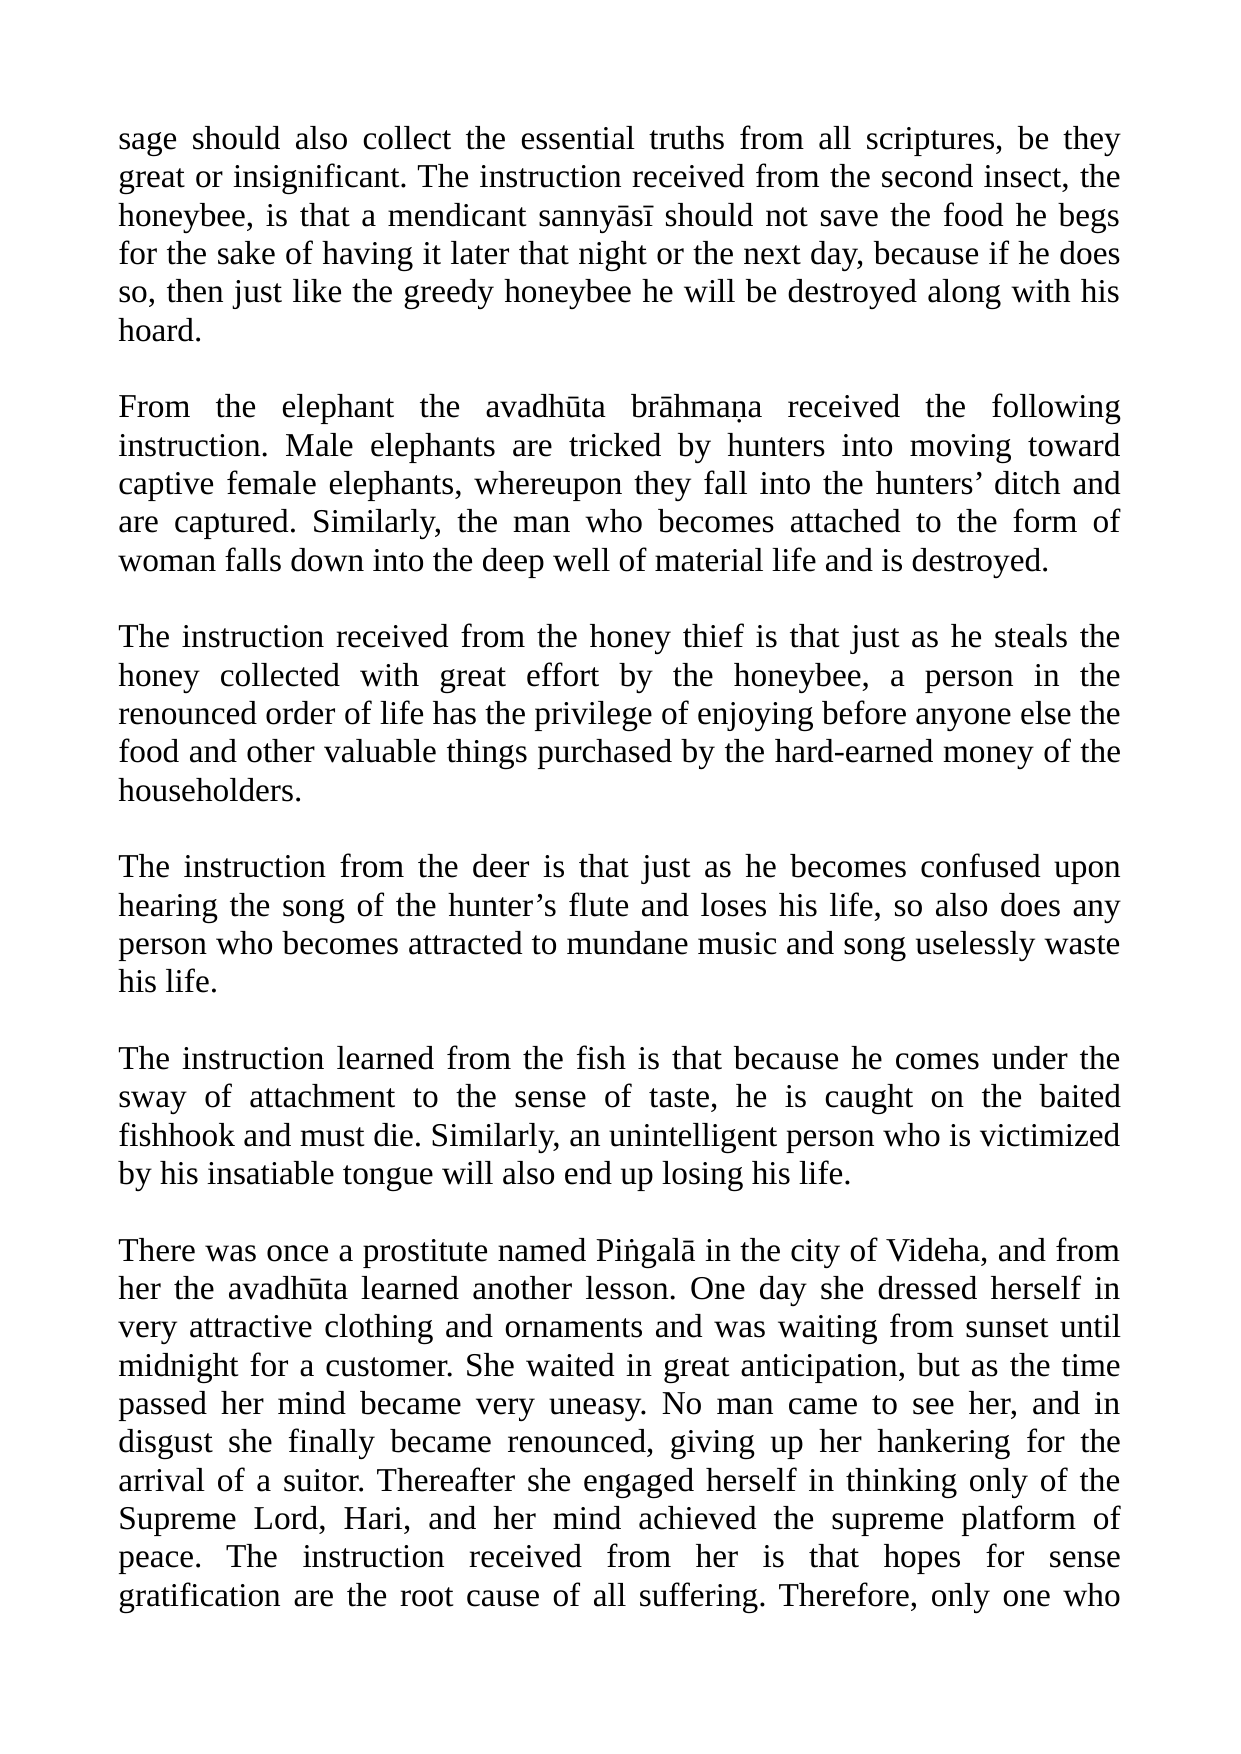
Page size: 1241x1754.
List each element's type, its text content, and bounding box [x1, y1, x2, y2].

text The instruction from the deer is that just as he becomes confused upon hearing the song of the hunter’s flute and loses his life, so also does any person who becomes attracted to mundane music and song uselessly waste his life. [118, 846, 1122, 1000]
text The instruction received from the honey thief is that just as he steals the honey collected with great effort by the honeybee, a person in the renounced order of life has the privilege of enjoying before anyone else the food and other valuable things purchased by the hard-earned money of the householders. [118, 616, 1122, 808]
text There was once a prostitute named Piṅgalā in the city of Videha, and from her the avadhūta learned another lesson. One day she dressed herself in very attractive clothing and ornaments and was waiting from sunset until midnight for a customer. She waited in great anticipation, but as the time passed her mind became very uneasy. No man came to see her, and in disgust she finally became renounced, giving up her hankering for the arrival of a suitor. Thereafter she engaged herself in thinking only of the Supreme Lord, Hari, and her mind achieved the supreme platform of peace. The instruction received from her is that hopes for sense gratification are the root cause of all suffering. Therefore, only one who [118, 1230, 1122, 1613]
text The instruction learned from the fish is that because he comes under the sway of attachment to the sense of taste, he is caught on the baited fishhook and must die. Similarly, an unintelligent person who is victimized by his insatiable tongue will also end up losing his life. [118, 1038, 1122, 1191]
text sage should also collect the essential truths from all scriptures, be they great or insignificant. The instruction received from the second insect, the honeybee, is that a mendicant sannyāsī should not save the food he begs for the sake of having it later that night or the next day, because if he does so, then just like the greedy honeybee he will be destroyed along with his hoard. [118, 118, 1122, 348]
text From the elephant the avadhūta brāhmaṇa received the following instruction. Male elephants are tricked by hunters into moving toward captive female elephants, whereupon they fall into the hunters’ ditch and are captured. Similarly, the man who becomes attached to the form of woman falls down into the deep well of material life and is destroyed. [118, 386, 1122, 578]
